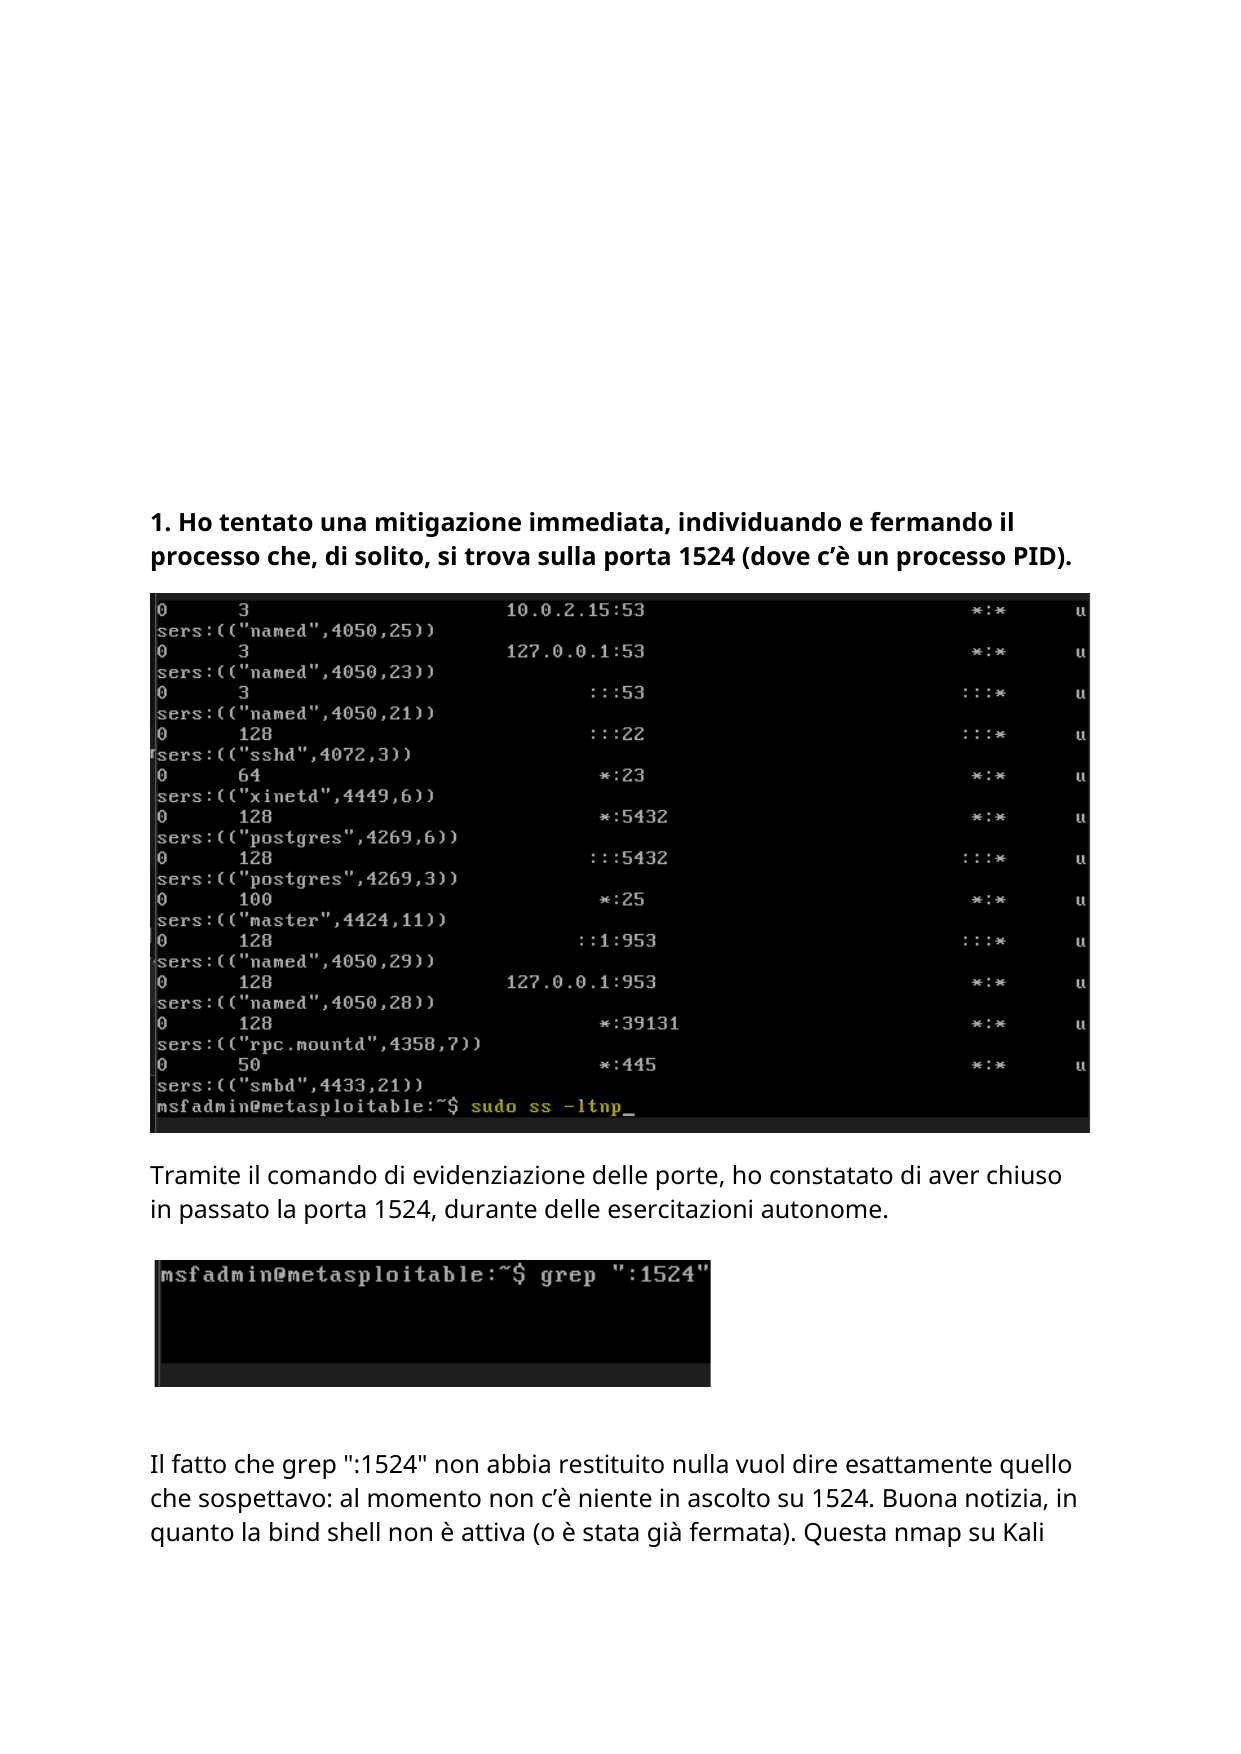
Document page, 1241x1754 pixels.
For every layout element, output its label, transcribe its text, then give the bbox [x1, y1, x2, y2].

text 1. Ho tentato una mitigazione immediata, individuando e fermando il processo che, di solito, si trova sulla porta 1524 (dove c’è un processo PID). [150, 504, 1090, 572]
picture [154, 1260, 711, 1387]
picture [150, 593, 1091, 1133]
text Il fatto che grep ":1524" non abbia restituito nulla vuol dire esattamente quello che sospettavo: al momento non c’è niente in ascolto su 1524. Buona notizia, in quanto la bind shell non è attiva (o è stata già fermata). Questa nmap su Kali [150, 1251, 1090, 1548]
text Tramite il comando di evidenziazione delle porte, ho constatato di aver chiuso in passato la porta 1524, durante delle esercitazioni autonome. [150, 1133, 1090, 1226]
